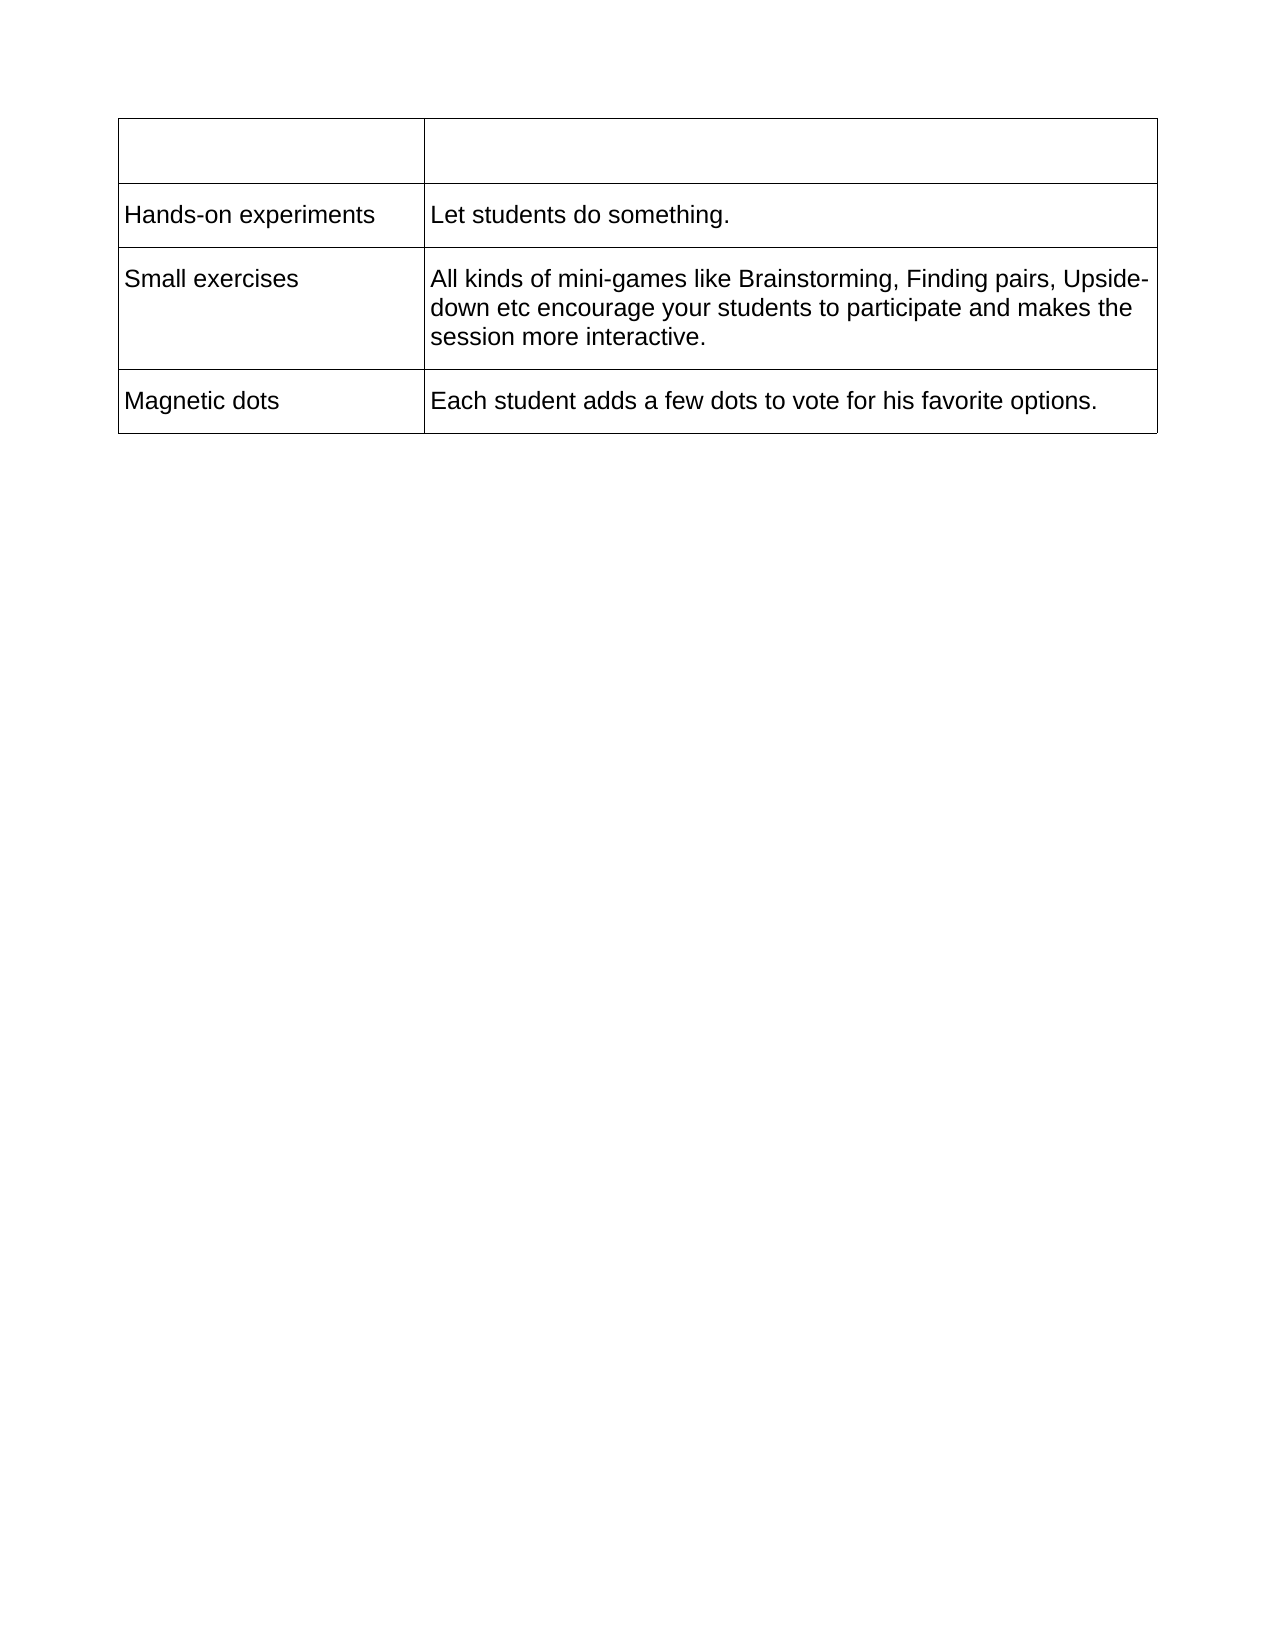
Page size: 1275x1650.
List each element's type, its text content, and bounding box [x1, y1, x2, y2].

table_cell All kinds of mini-games like Brainstorming, Finding pairs, Upside-down etc encourage your students to participate and makes the session more interactive. [425, 248, 1157, 368]
table_cell Each student adds a few dots to vote for his favorite options. [425, 370, 1157, 433]
table_cell Let students do something. [425, 184, 1157, 247]
table_cell [119, 119, 424, 182]
table_cell Hands-on experiments [119, 184, 424, 247]
table_cell [425, 119, 1157, 182]
table_cell Small exercises [119, 248, 424, 368]
table_cell Magnetic dots [119, 370, 424, 433]
